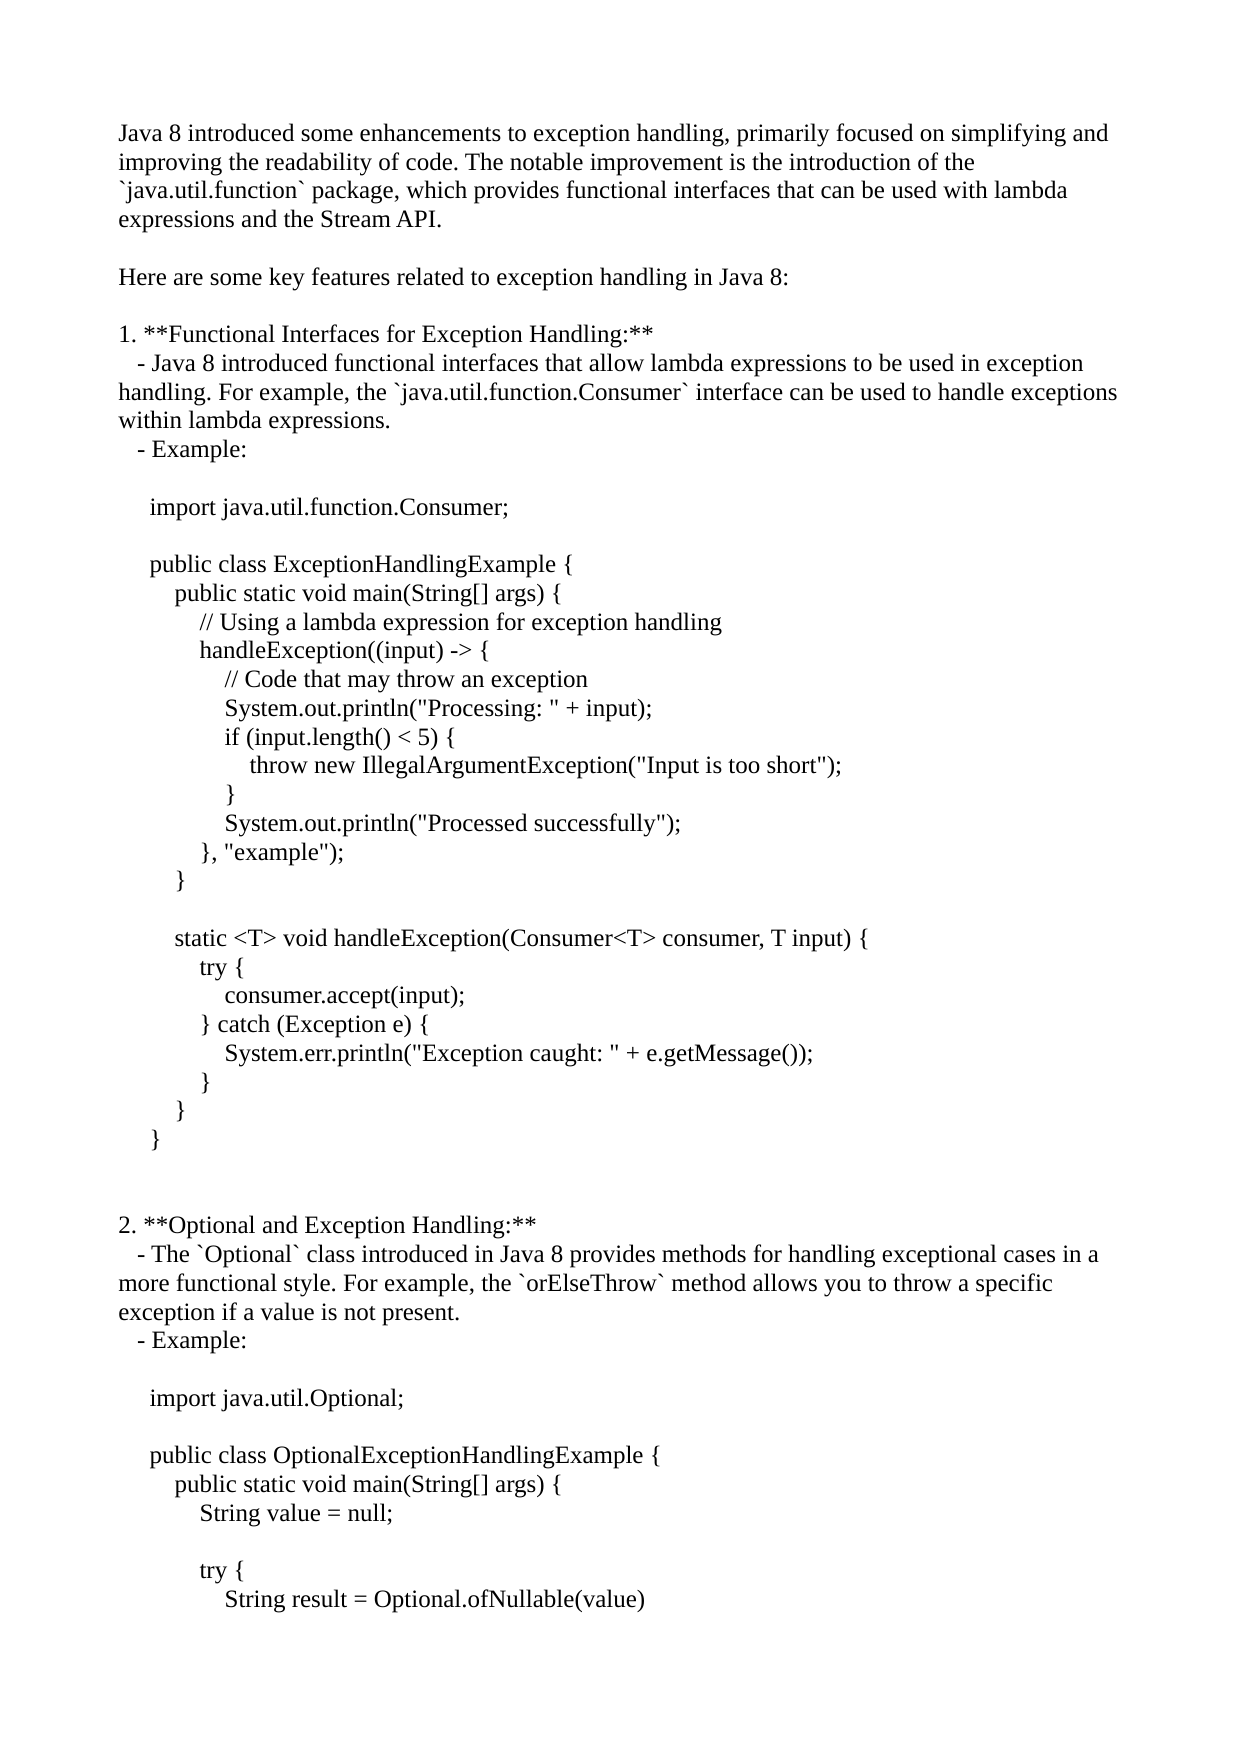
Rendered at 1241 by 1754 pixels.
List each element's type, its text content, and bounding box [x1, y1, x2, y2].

text public class ExceptionHandlingExample { [118, 549, 1122, 578]
text import java.util.Optional; [118, 1383, 1122, 1412]
text } [118, 1124, 1122, 1153]
text public class OptionalExceptionHandlingExample { [118, 1441, 1122, 1469]
text 2. **Optional and Exception Handling:** [118, 1211, 1122, 1239]
text - Java 8 introduced functional interfaces that allow lambda expressions to be used in exception handling. For example, the `java.util.function.Consumer` interface can be used to handle exceptions within lambda expressions. [118, 348, 1122, 434]
text } [118, 1096, 1122, 1124]
text public static void main(String[] args) { [118, 1469, 1122, 1498]
text - Example: [118, 1326, 1122, 1354]
text try { [118, 952, 1122, 981]
text if (input.length() < 5) { [118, 722, 1122, 751]
text import java.util.function.Consumer; [118, 492, 1122, 521]
text } [118, 1067, 1122, 1096]
text public static void main(String[] args) { [118, 578, 1122, 607]
text } catch (Exception e) { [118, 1009, 1122, 1038]
text throw new IllegalArgumentException("Input is too short"); [118, 751, 1122, 779]
text // Using a lambda expression for exception handling [118, 607, 1122, 636]
text }, "example"); [118, 837, 1122, 866]
text 1. **Functional Interfaces for Exception Handling:** [118, 319, 1122, 348]
text System.out.println("Processing: " + input); [118, 693, 1122, 722]
text // Code that may throw an exception [118, 664, 1122, 693]
text String value = null; [118, 1498, 1122, 1527]
text - Example: [118, 434, 1122, 463]
text handleException((input) -> { [118, 636, 1122, 664]
text String result = Optional.ofNullable(value) [118, 1584, 1122, 1613]
text Java 8 introduced some enhancements to exception handling, primarily focused on simplifying and improving the readability of code. The notable improvement is the introduction of the `java.util.function` package, which provides functional interfaces that can be used with lambda expressions and the Stream API. [118, 118, 1122, 233]
text - The `Optional` class introduced in Java 8 provides methods for handling exceptional cases in a more functional style. For example, the `orElseThrow` method allows you to throw a specific exception if a value is not present. [118, 1239, 1122, 1326]
text static <T> void handleException(Consumer<T> consumer, T input) { [118, 923, 1122, 952]
text } [118, 866, 1122, 894]
text Here are some key features related to exception handling in Java 8: [118, 262, 1122, 291]
text System.out.println("Processed successfully"); [118, 808, 1122, 837]
text try { [118, 1556, 1122, 1584]
text } [118, 779, 1122, 808]
text System.err.println("Exception caught: " + e.getMessage()); [118, 1038, 1122, 1067]
text consumer.accept(input); [118, 981, 1122, 1009]
